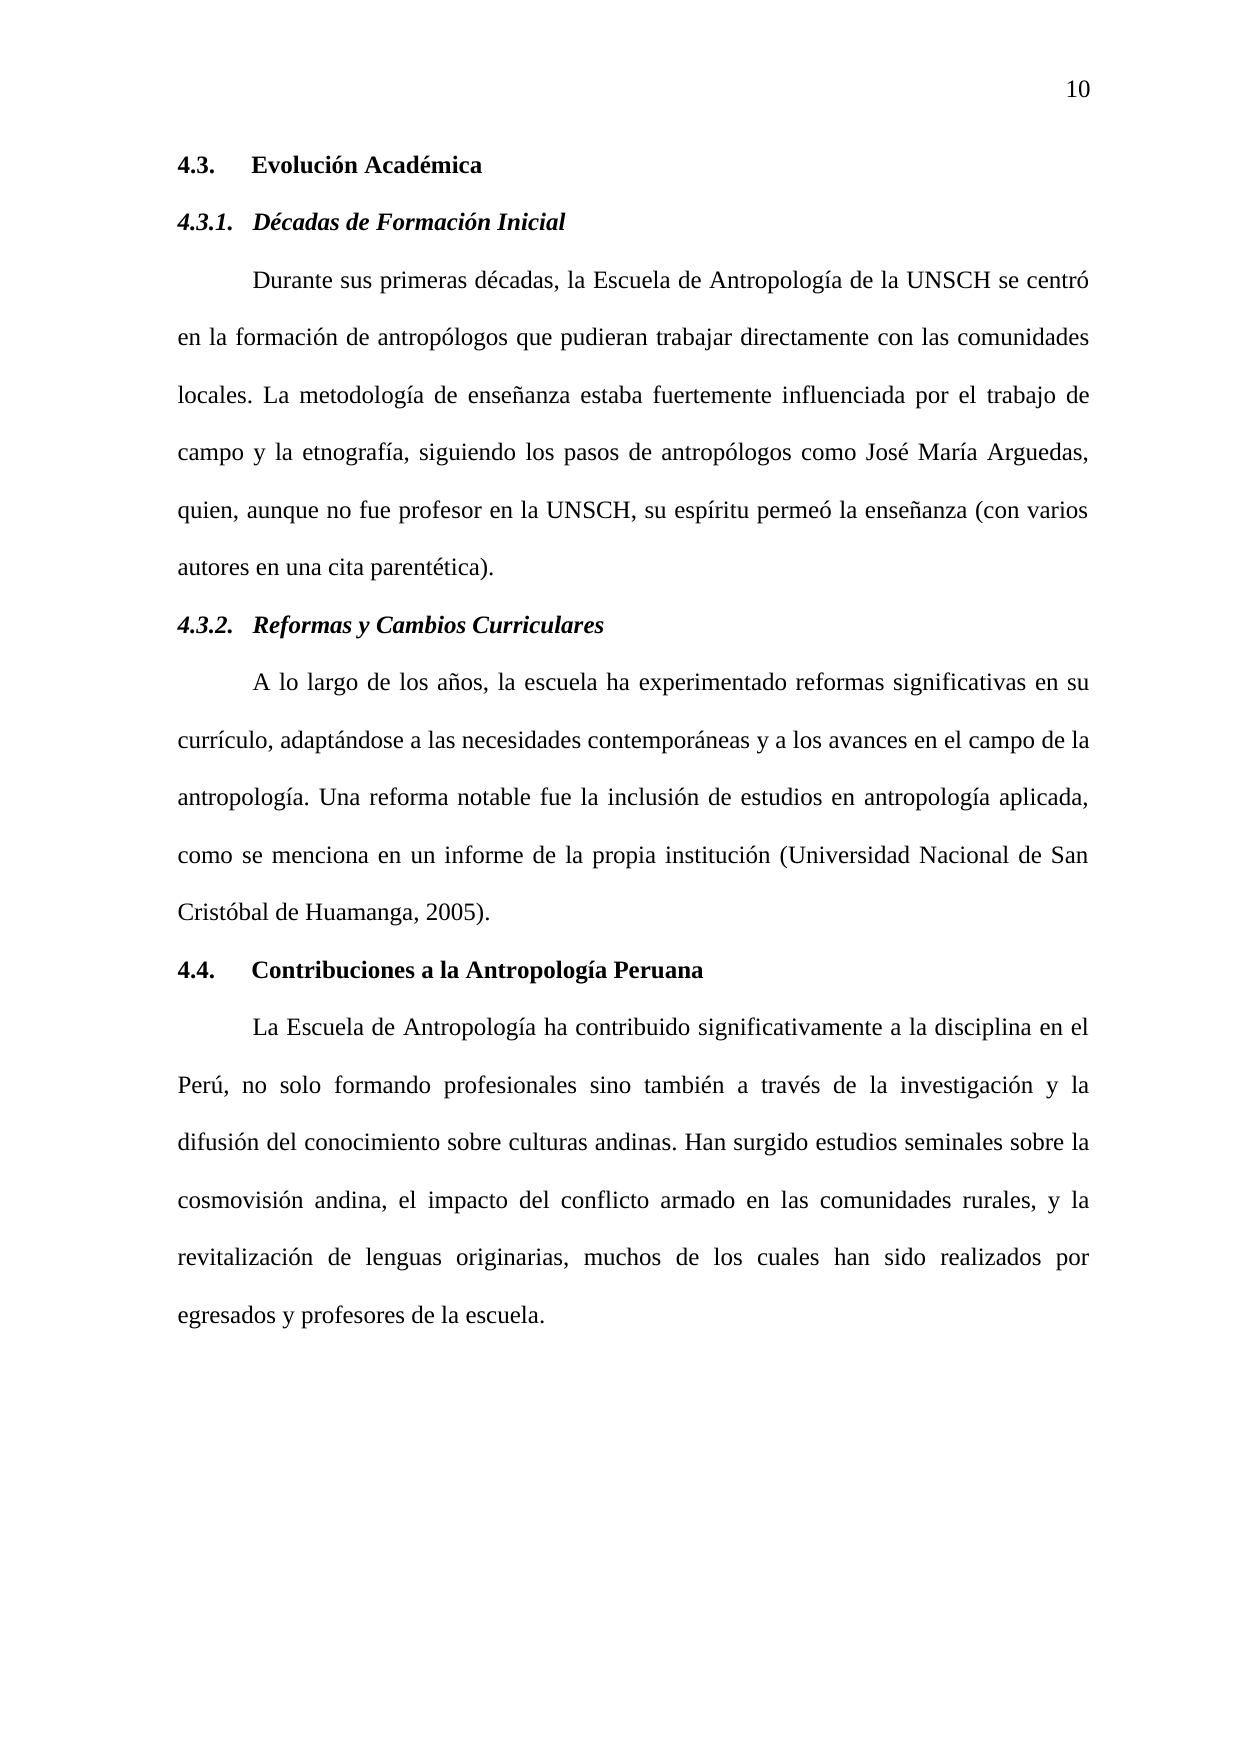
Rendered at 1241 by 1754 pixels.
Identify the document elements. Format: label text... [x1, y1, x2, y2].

text La Escuela de Antropología ha contribuido significativamente a la disciplina en el Perú, no solo formando profesionales sino también a través de la investigación y la difusión del conocimiento sobre culturas andinas. Han surgido estudios seminales sobre la cosmovisión andina, el impacto del conflicto armado en las comunidades rurales, y la revitalización de lenguas originarias, muchos de los cuales han sido realizados por egresados y profesores de la escuela. [177, 1156, 1090, 1185]
text Durante sus primeras décadas, la Escuela de Antropología de la UNSCH se centró en la formación de antropólogos que pudieran trabajar directamente con las comunidades locales. La metodología de enseñanza estaba fuertemente influenciada por el trabajo de campo y la etnografía, siguiendo los pasos de antropólogos como José María Arguedas, quien, aunque no fue profesor en la UNSCH, su espíritu permeó la enseñanza (con varios autores en una cita parentética). [177, 351, 1090, 380]
text A lo largo de los años, la escuela ha experimentado reformas significativas en su currículo, adaptándose a las necesidades contemporáneas y a los avances en el campo de la antropología. Una reforma notable fue la inclusión de estudios en antropología aplicada, como se menciona en un informe de la propia institución (Universidad Nacional de San Cristóbal de Huamanga, 2005). [177, 869, 1090, 926]
text Durante sus primeras décadas, la Escuela de Antropología de la UNSCH se centró en la formación de antropólogos que pudieran trabajar directamente con las comunidades locales. La metodología de enseñanza estaba fuertemente influenciada por el trabajo de campo y la etnografía, siguiendo los pasos de antropólogos como José María Arguedas, quien, aunque no fue profesor en la UNSCH, su espíritu permeó la enseñanza (con varios autores en una cita parentética). [177, 265, 1090, 323]
text La Escuela de Antropología ha contribuido significativamente a la disciplina en el Perú, no solo formando profesionales sino también a través de la investigación y la difusión del conocimiento sobre culturas andinas. Han surgido estudios seminales sobre la cosmovisión andina, el impacto del conflicto armado en las comunidades rurales, y la revitalización de lenguas originarias, muchos de los cuales han sido realizados por egresados y profesores de la escuela. [177, 1099, 1090, 1128]
text La Escuela de Antropología ha contribuido significativamente a la disciplina en el Perú, no solo formando profesionales sino también a través de la investigación y la difusión del conocimiento sobre culturas andinas. Han surgido estudios seminales sobre la cosmovisión andina, el impacto del conflicto armado en las comunidades rurales, y la revitalización de lenguas originarias, muchos de los cuales han sido realizados por egresados y profesores de la escuela. [177, 1271, 1090, 1329]
text Durante sus primeras décadas, la Escuela de Antropología de la UNSCH se centró en la formación de antropólogos que pudieran trabajar directamente con las comunidades locales. La metodología de enseñanza estaba fuertemente influenciada por el trabajo de campo y la etnografía, siguiendo los pasos de antropólogos como José María Arguedas, quien, aunque no fue profesor en la UNSCH, su espíritu permeó la enseñanza (con varios autores en una cita parentética). [177, 409, 1090, 438]
text La Escuela de Antropología ha contribuido significativamente a la disciplina en el Perú, no solo formando profesionales sino también a través de la investigación y la difusión del conocimiento sobre culturas andinas. Han surgido estudios seminales sobre la cosmovisión andina, el impacto del conflicto armado en las comunidades rurales, y la revitalización de lenguas originarias, muchos de los cuales han sido realizados por egresados y profesores de la escuela. [177, 1214, 1090, 1243]
text Durante sus primeras décadas, la Escuela de Antropología de la UNSCH se centró en la formación de antropólogos que pudieran trabajar directamente con las comunidades locales. La metodología de enseñanza estaba fuertemente influenciada por el trabajo de campo y la etnografía, siguiendo los pasos de antropólogos como José María Arguedas, quien, aunque no fue profesor en la UNSCH, su espíritu permeó la enseñanza (con varios autores en una cita parentética). [177, 466, 1090, 495]
subtitle Reformas y Cambios Curriculares [177, 610, 1090, 639]
text La Escuela de Antropología ha contribuido significativamente a la disciplina en el Perú, no solo formando profesionales sino también a través de la investigación y la difusión del conocimiento sobre culturas andinas. Han surgido estudios seminales sobre la cosmovisión andina, el impacto del conflicto armado en las comunidades rurales, y la revitalización de lenguas originarias, muchos de los cuales han sido realizados por egresados y profesores de la escuela. [177, 1012, 1090, 1070]
subtitle Evolución Académica [177, 150, 1090, 179]
subtitle Décadas de Formación Inicial [177, 207, 1090, 236]
text A lo largo de los años, la escuela ha experimentado reformas significativas en su currículo, adaptándose a las necesidades contemporáneas y a los avances en el campo de la antropología. Una reforma notable fue la inclusión de estudios en antropología aplicada, como se menciona en un informe de la propia institución (Universidad Nacional de San Cristóbal de Huamanga, 2005). [177, 811, 1090, 840]
text Durante sus primeras décadas, la Escuela de Antropología de la UNSCH se centró en la formación de antropólogos que pudieran trabajar directamente con las comunidades locales. La metodología de enseñanza estaba fuertemente influenciada por el trabajo de campo y la etnografía, siguiendo los pasos de antropólogos como José María Arguedas, quien, aunque no fue profesor en la UNSCH, su espíritu permeó la enseñanza (con varios autores en una cita parentética). [177, 524, 1090, 581]
subtitle Contribuciones a la Antropología Peruana [177, 955, 1090, 984]
text A lo largo de los años, la escuela ha experimentado reformas significativas en su currículo, adaptándose a las necesidades contemporáneas y a los avances en el campo de la antropología. Una reforma notable fue la inclusión de estudios en antropología aplicada, como se menciona en un informe de la propia institución (Universidad Nacional de San Cristóbal de Huamanga, 2005). [177, 667, 1090, 725]
text A lo largo de los años, la escuela ha experimentado reformas significativas en su currículo, adaptándose a las necesidades contemporáneas y a los avances en el campo de la antropología. Una reforma notable fue la inclusión de estudios en antropología aplicada, como se menciona en un informe de la propia institución (Universidad Nacional de San Cristóbal de Huamanga, 2005). [177, 754, 1090, 783]
